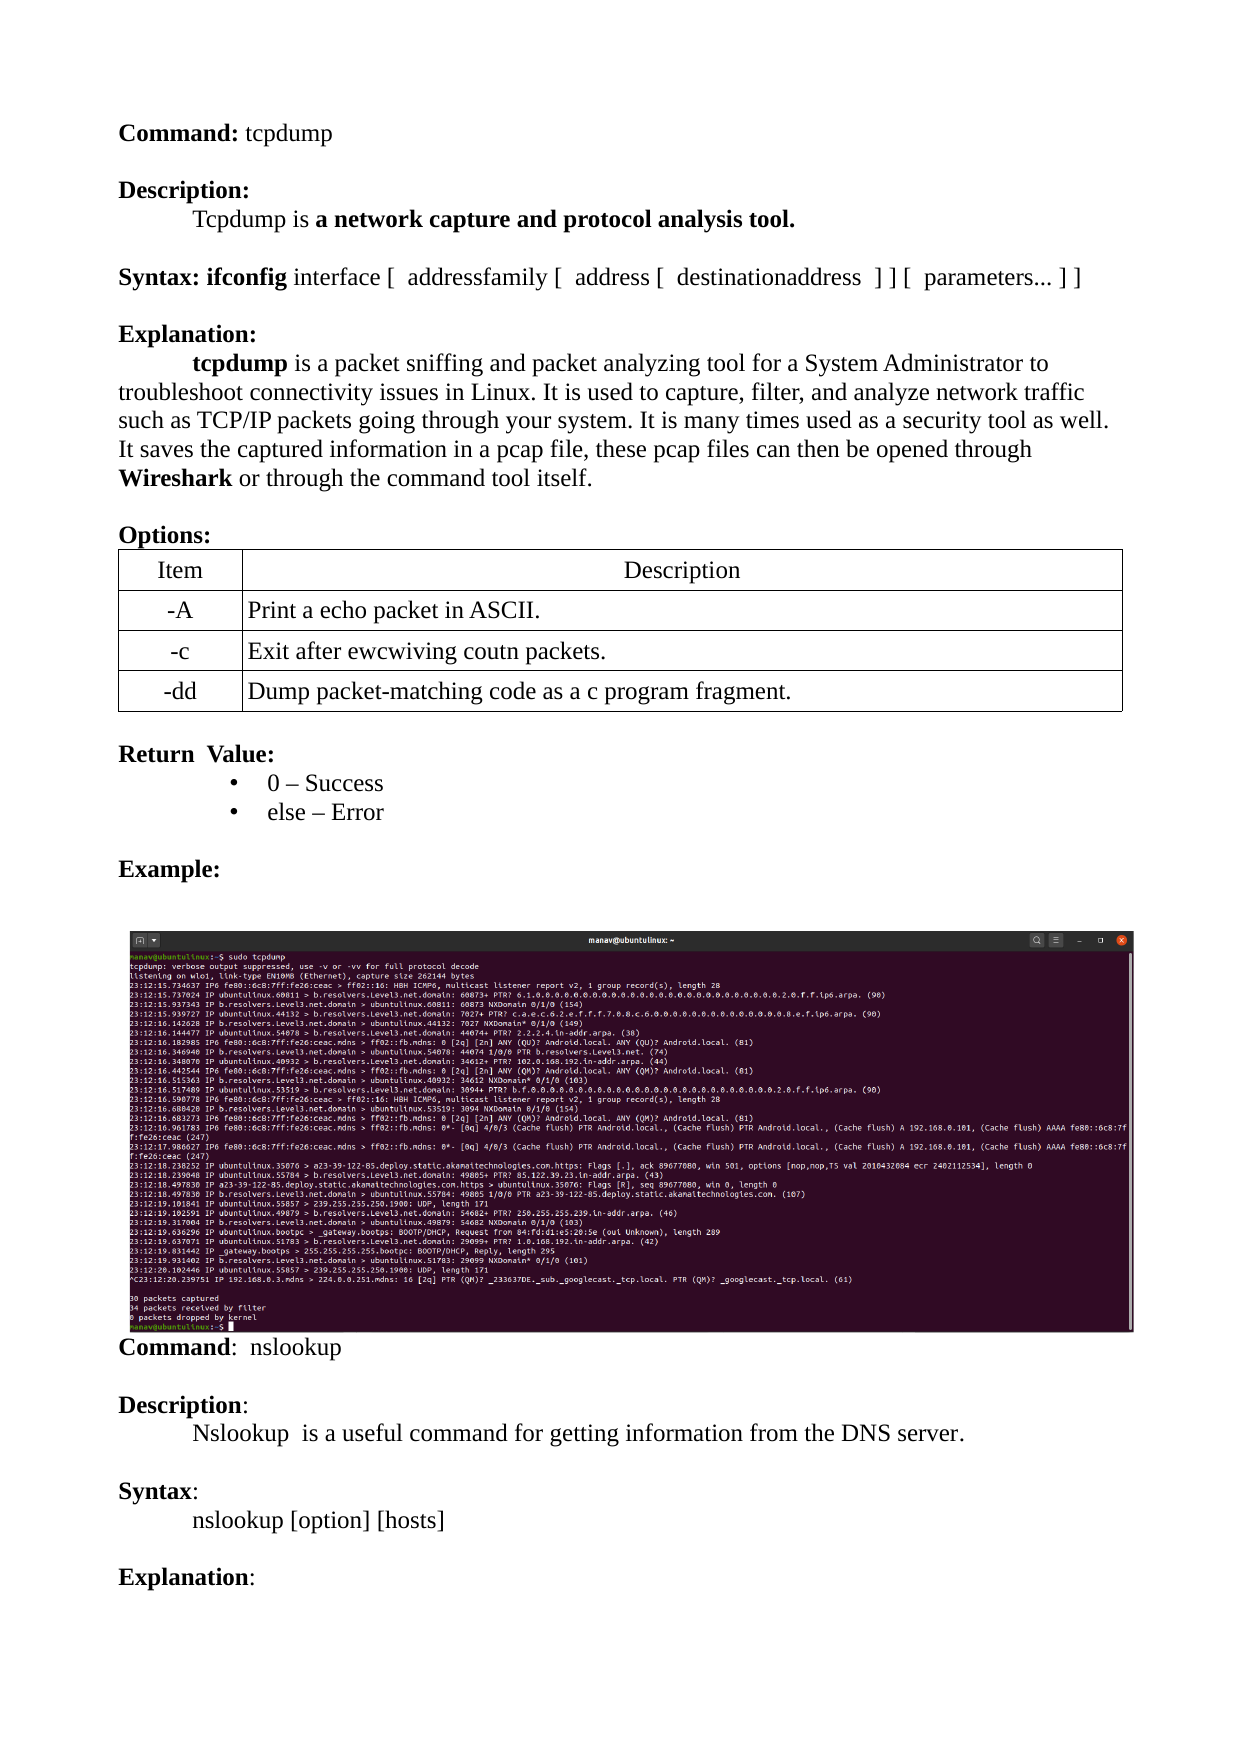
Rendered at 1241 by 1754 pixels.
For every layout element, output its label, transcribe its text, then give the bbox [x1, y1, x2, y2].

list 0 – Success [229, 768, 1122, 797]
text tcpdump is a packet sniffing and packet analyzing tool for a System Administrator to troubleshoot connectivity issues in Linux. It is used to capture, filter, and analyze network traffic such as TCP/IP packets going through your system. It is many times used as a security tool as well. It saves the captured information in a pcap file, these pcap files can then be opened through Wireshark or through the command tool itself. [118, 348, 1122, 492]
text nslookup [option] [hosts] [118, 1505, 1122, 1533]
table_cell -A [119, 591, 242, 630]
text Tcpdump is a network capture and protocol analysis tool. [118, 204, 1122, 233]
text Command: nslookup [118, 912, 1122, 1361]
text Example: [118, 854, 1122, 883]
text Description: [118, 1390, 1122, 1418]
text Nslookup is a useful command for getting information from the DNS server. [118, 1418, 1122, 1447]
table_cell -dd [119, 671, 242, 711]
text Explanation: [118, 319, 1122, 348]
text Return Value: [118, 739, 1122, 768]
table_cell -c [119, 631, 242, 670]
text Syntax: ifconfig interface [ addressfamily [ address [ destinationaddress ] ] [ parameters... ] ] [118, 262, 1122, 291]
picture [129, 931, 1134, 1333]
text Options: [118, 521, 1122, 549]
text Explanation: [118, 1562, 1122, 1591]
text Command: tcpdump [118, 118, 1122, 147]
text Syntax: [118, 1476, 1122, 1505]
text Description: [118, 176, 1122, 204]
table_cell Exit after ewcwiving coutn packets. [243, 631, 1122, 670]
table_cell Dump packet-matching code as a c program fragment. [243, 671, 1122, 711]
table_header Description [243, 550, 1122, 590]
table_cell Print a echo packet in ASCII. [243, 591, 1122, 630]
table_header Item [119, 550, 242, 590]
list else – Error [229, 797, 1122, 826]
